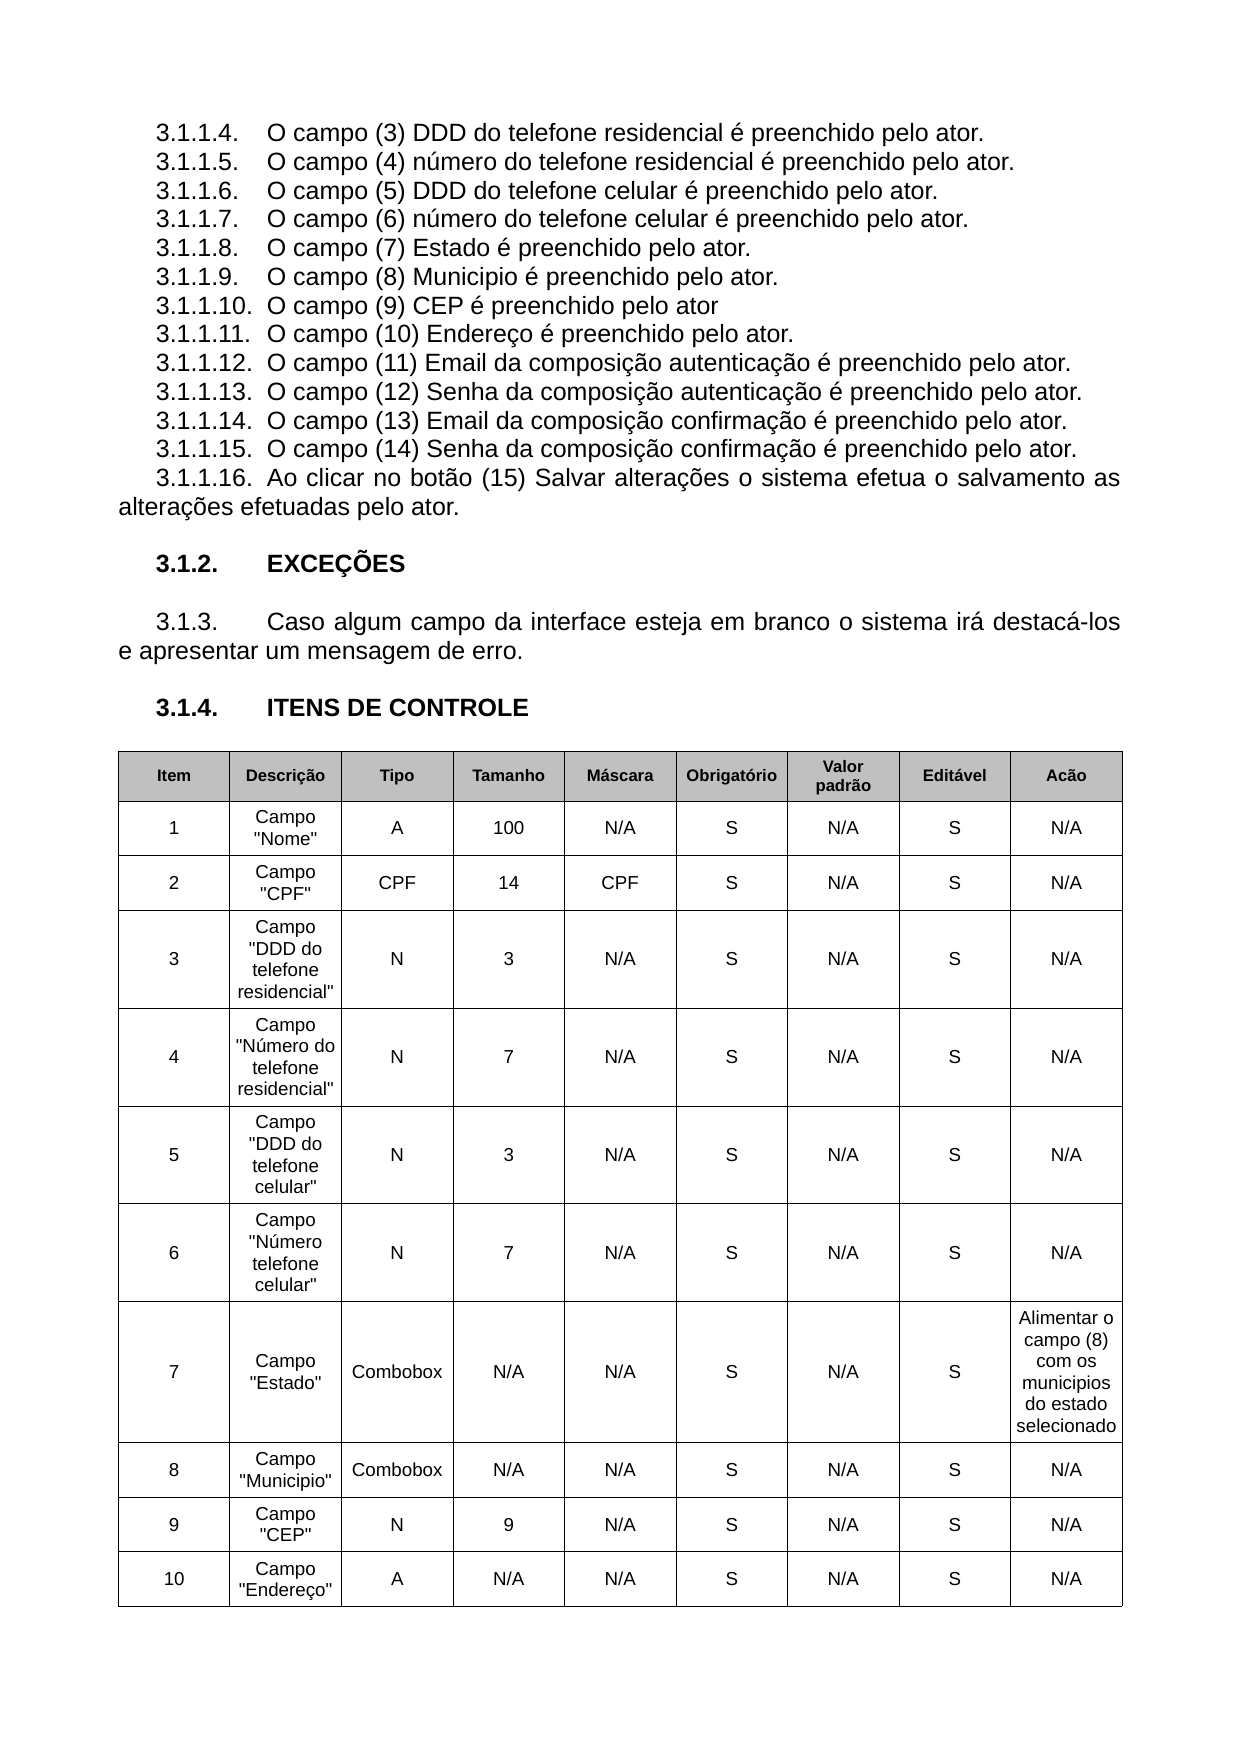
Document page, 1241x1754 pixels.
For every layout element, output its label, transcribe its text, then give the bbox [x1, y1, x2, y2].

table_cell N/A [565, 911, 676, 1008]
table_cell Campo "CPF" [230, 856, 341, 910]
list EXCEÇÕES [118, 549, 1122, 578]
table_cell 7 [454, 1009, 564, 1106]
table_cell S [900, 1204, 1010, 1301]
table_cell N/A [788, 1498, 899, 1551]
table_header Valor padrão [788, 752, 899, 801]
table_cell 5 [119, 1107, 229, 1203]
list O campo (5) DDD do telefone celular é preenchido pelo ator. [118, 176, 1122, 204]
table_cell 6 [119, 1204, 229, 1301]
table_cell Campo "Municipio" [230, 1443, 341, 1497]
table_cell A [342, 802, 453, 855]
list O campo (3) DDD do telefone residencial é preenchido pelo ator. [118, 118, 1122, 147]
table_cell 9 [454, 1498, 564, 1551]
table_cell N/A [788, 911, 899, 1008]
table_header Acão [1011, 752, 1122, 801]
table_cell S [677, 856, 787, 910]
table_header Item [119, 752, 229, 801]
table_cell N/A [565, 1498, 676, 1551]
table_cell N [342, 911, 453, 1008]
table_cell N/A [788, 802, 899, 855]
table_cell N/A [788, 1204, 899, 1301]
table_cell S [900, 856, 1010, 910]
table_cell N/A [454, 1302, 564, 1442]
table_cell A [342, 1552, 453, 1606]
table_cell N/A [788, 1552, 899, 1606]
table_cell 3 [454, 911, 564, 1008]
table_cell N/A [565, 1443, 676, 1497]
table_cell N/A [788, 1009, 899, 1106]
table_cell Alimentar o campo (8) com os municipios do estado selecionado [1011, 1302, 1122, 1442]
table_header Tipo [342, 752, 453, 801]
list O campo (9) CEP é preenchido pelo ator [118, 291, 1122, 319]
table_cell N/A [788, 1443, 899, 1497]
table_cell N/A [1011, 856, 1122, 910]
table_cell N [342, 1498, 453, 1551]
table_cell N/A [788, 1302, 899, 1442]
table_cell S [677, 1302, 787, 1442]
table_cell N/A [565, 1009, 676, 1106]
table_cell 4 [119, 1009, 229, 1106]
table_cell N/A [788, 856, 899, 910]
table_cell N/A [454, 1552, 564, 1606]
list Ao clicar no botão (15) Salvar alterações o sistema efetua o salvamento as alterações efetuadas pelo ator. [118, 463, 1122, 521]
table_cell N/A [454, 1443, 564, 1497]
table_cell S [900, 1009, 1010, 1106]
table_cell 1 [119, 802, 229, 855]
list O campo (7) Estado é preenchido pelo ator. [118, 233, 1122, 262]
table_cell Campo "Nome" [230, 802, 341, 855]
table_cell 10 [119, 1552, 229, 1606]
table_cell S [900, 802, 1010, 855]
table_cell 7 [454, 1204, 564, 1301]
table_cell Campo "Estado" [230, 1302, 341, 1442]
list ITENS DE CONTROLE [118, 693, 1122, 722]
table_cell N [342, 1204, 453, 1301]
table_cell CPF [342, 856, 453, 910]
list O campo (11) Email da composição autenticação é preenchido pelo ator. [118, 348, 1122, 377]
table_cell 3 [454, 1107, 564, 1203]
table_cell S [900, 911, 1010, 1008]
table_cell 100 [454, 802, 564, 855]
table_cell 7 [119, 1302, 229, 1442]
table_cell S [677, 1498, 787, 1551]
table_cell N/A [1011, 1552, 1122, 1606]
table_header Tamanho [454, 752, 564, 801]
table_cell 14 [454, 856, 564, 910]
table_cell N/A [788, 1107, 899, 1203]
table_cell CPF [565, 856, 676, 910]
table_cell S [900, 1498, 1010, 1551]
table_cell 9 [119, 1498, 229, 1551]
table_cell N [342, 1107, 453, 1203]
table_cell N/A [565, 1107, 676, 1203]
table_cell Combobox [342, 1443, 453, 1497]
table_cell S [677, 1009, 787, 1106]
table_cell N/A [565, 1552, 676, 1606]
table_header Editável [900, 752, 1010, 801]
table_cell 8 [119, 1443, 229, 1497]
list O campo (14) Senha da composição confirmação é preenchido pelo ator. [118, 434, 1122, 463]
table_cell S [900, 1552, 1010, 1606]
table_cell N/A [1011, 1009, 1122, 1106]
table_header Máscara [565, 752, 676, 801]
table_cell N/A [1011, 1107, 1122, 1203]
table_cell Campo "DDD do telefone residencial" [230, 911, 341, 1008]
table_cell N [342, 1009, 453, 1106]
table_cell 2 [119, 856, 229, 910]
table_cell Campo "Número telefone celular" [230, 1204, 341, 1301]
list O campo (10) Endereço é preenchido pelo ator. [118, 319, 1122, 348]
list O campo (8) Municipio é preenchido pelo ator. [118, 262, 1122, 291]
table_cell Campo "Endereço" [230, 1552, 341, 1606]
table_cell S [900, 1107, 1010, 1203]
table_cell S [900, 1443, 1010, 1497]
list O campo (4) número do telefone residencial é preenchido pelo ator. [118, 147, 1122, 176]
table_cell S [677, 1552, 787, 1606]
table_cell 3 [119, 911, 229, 1008]
table_header Descrição [230, 752, 341, 801]
table_cell Combobox [342, 1302, 453, 1442]
table_cell S [900, 1302, 1010, 1442]
list O campo (6) número do telefone celular é preenchido pelo ator. [118, 204, 1122, 233]
table_cell Campo "Número do telefone residencial" [230, 1009, 341, 1106]
table_cell S [677, 1204, 787, 1301]
table_cell N/A [565, 802, 676, 855]
table_cell N/A [1011, 802, 1122, 855]
table_cell S [677, 911, 787, 1008]
table_cell S [677, 802, 787, 855]
list O campo (13) Email da composição confirmação é preenchido pelo ator. [118, 406, 1122, 434]
table_cell N/A [565, 1204, 676, 1301]
table_cell N/A [565, 1302, 676, 1442]
table_cell S [677, 1107, 787, 1203]
table_cell Campo "DDD do telefone celular" [230, 1107, 341, 1203]
table_cell N/A [1011, 1443, 1122, 1497]
table_cell N/A [1011, 1204, 1122, 1301]
list Caso algum campo da interface esteja em branco o sistema irá destacá-los e apresentar um mensagem de erro. [118, 607, 1122, 664]
table_header Obrigatório [677, 752, 787, 801]
list O campo (12) Senha da composição autenticação é preenchido pelo ator. [118, 377, 1122, 406]
table_cell Campo "CEP" [230, 1498, 341, 1551]
table_cell N/A [1011, 1498, 1122, 1551]
table_cell N/A [1011, 911, 1122, 1008]
table_cell S [677, 1443, 787, 1497]
